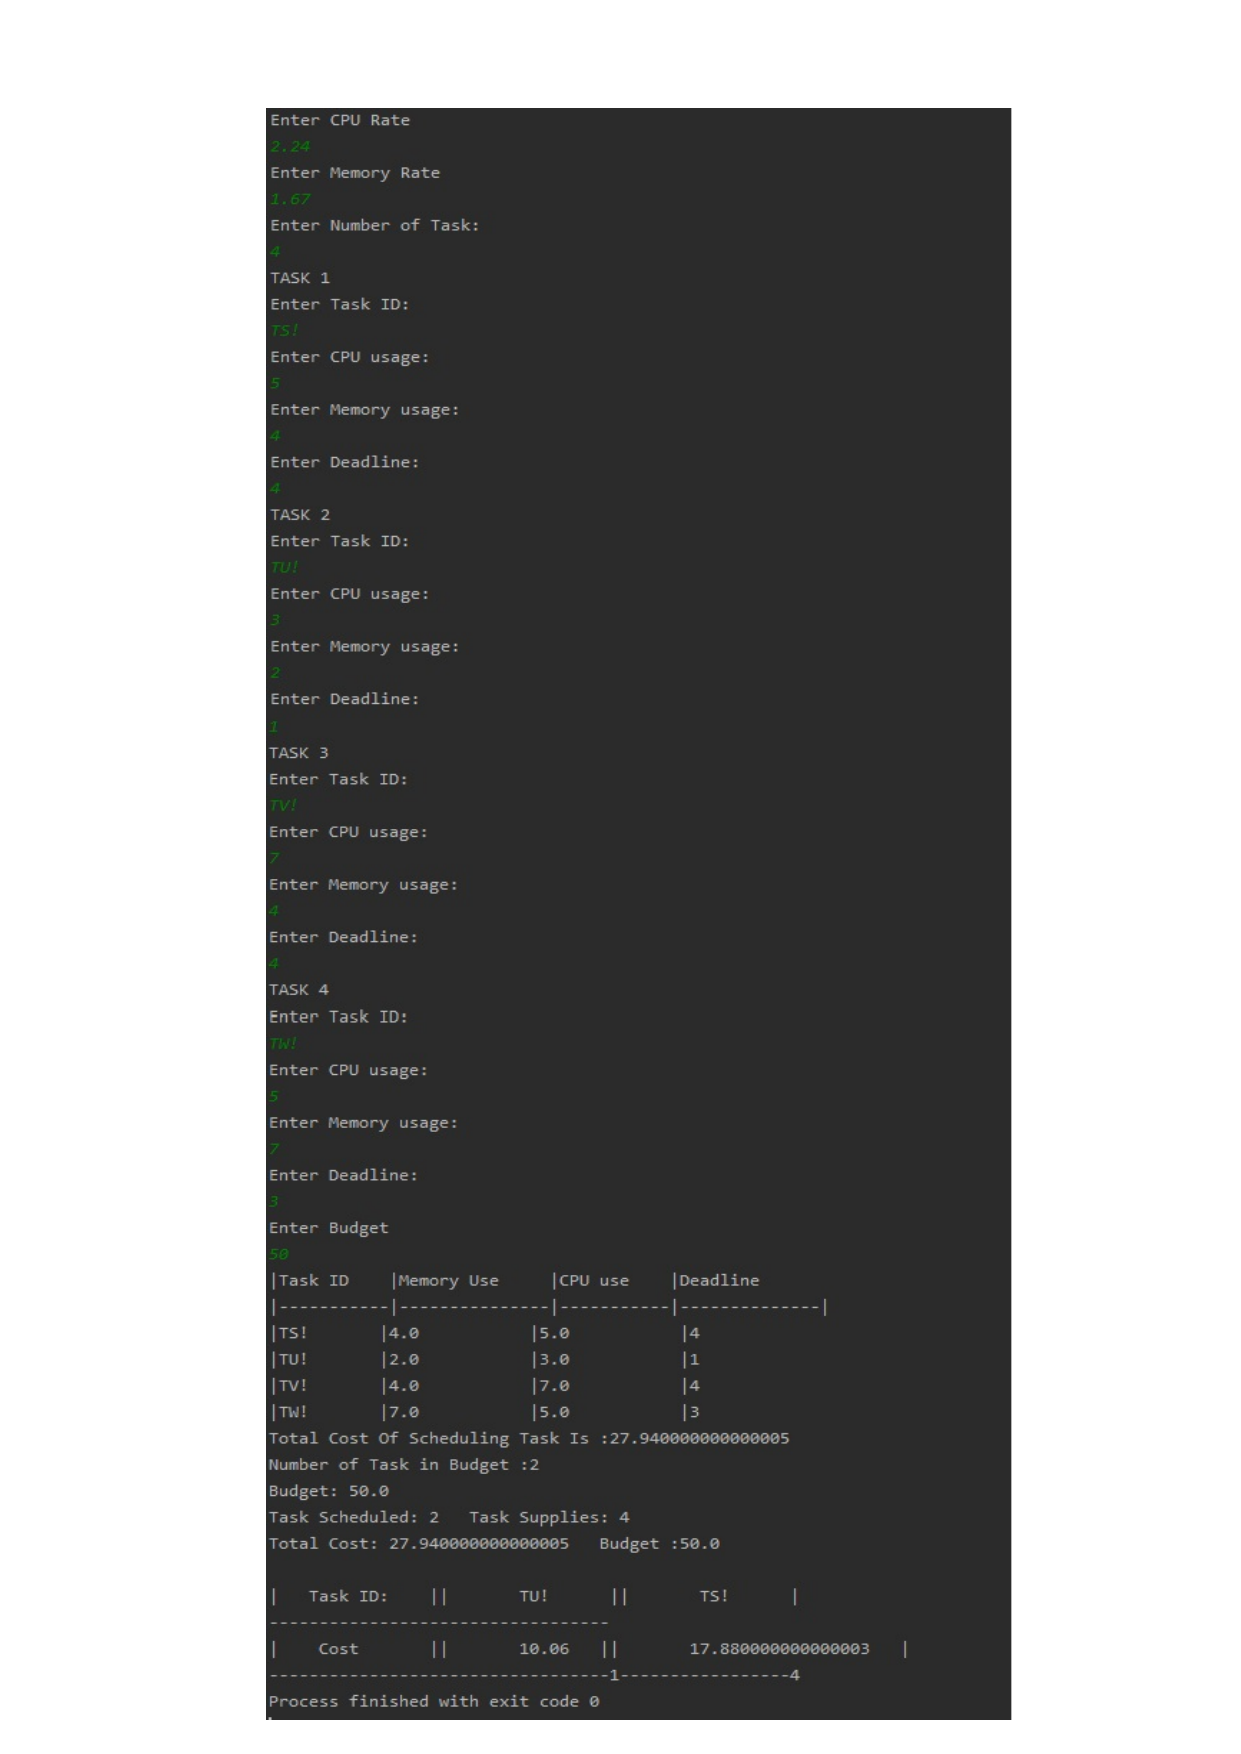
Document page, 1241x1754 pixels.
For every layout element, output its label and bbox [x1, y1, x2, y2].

picture [266, 108, 1012, 1720]
